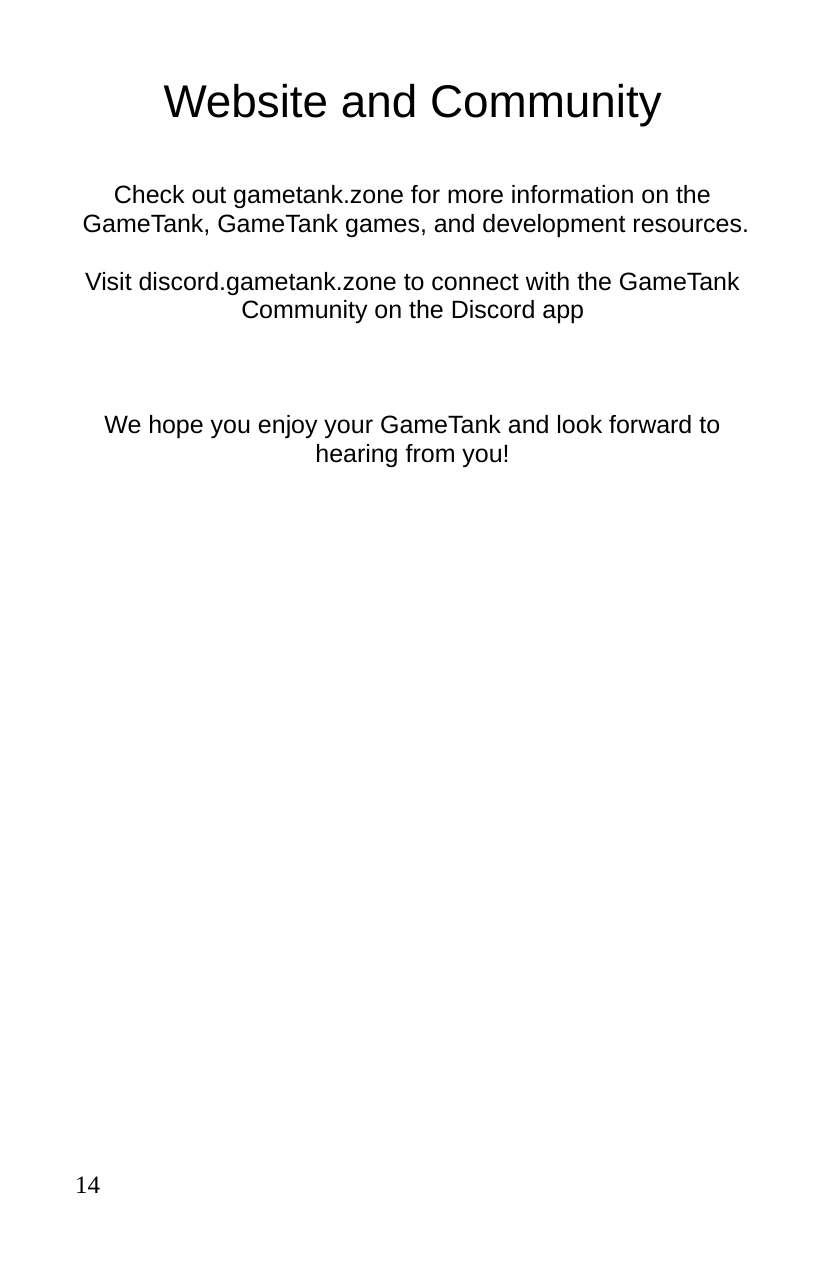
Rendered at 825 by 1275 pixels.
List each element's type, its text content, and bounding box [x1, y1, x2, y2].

text We hope you enjoy your GameTank and look forward to hearing from you! [75, 410, 750, 468]
text Website and Community [75, 75, 750, 128]
text Check out gametank.zone for more information on the [75, 180, 750, 209]
text GameTank, GameTank games, and development resources. [75, 209, 750, 238]
text Visit discord.gametank.zone to connect with the GameTank Community on the Discord app [75, 267, 750, 324]
